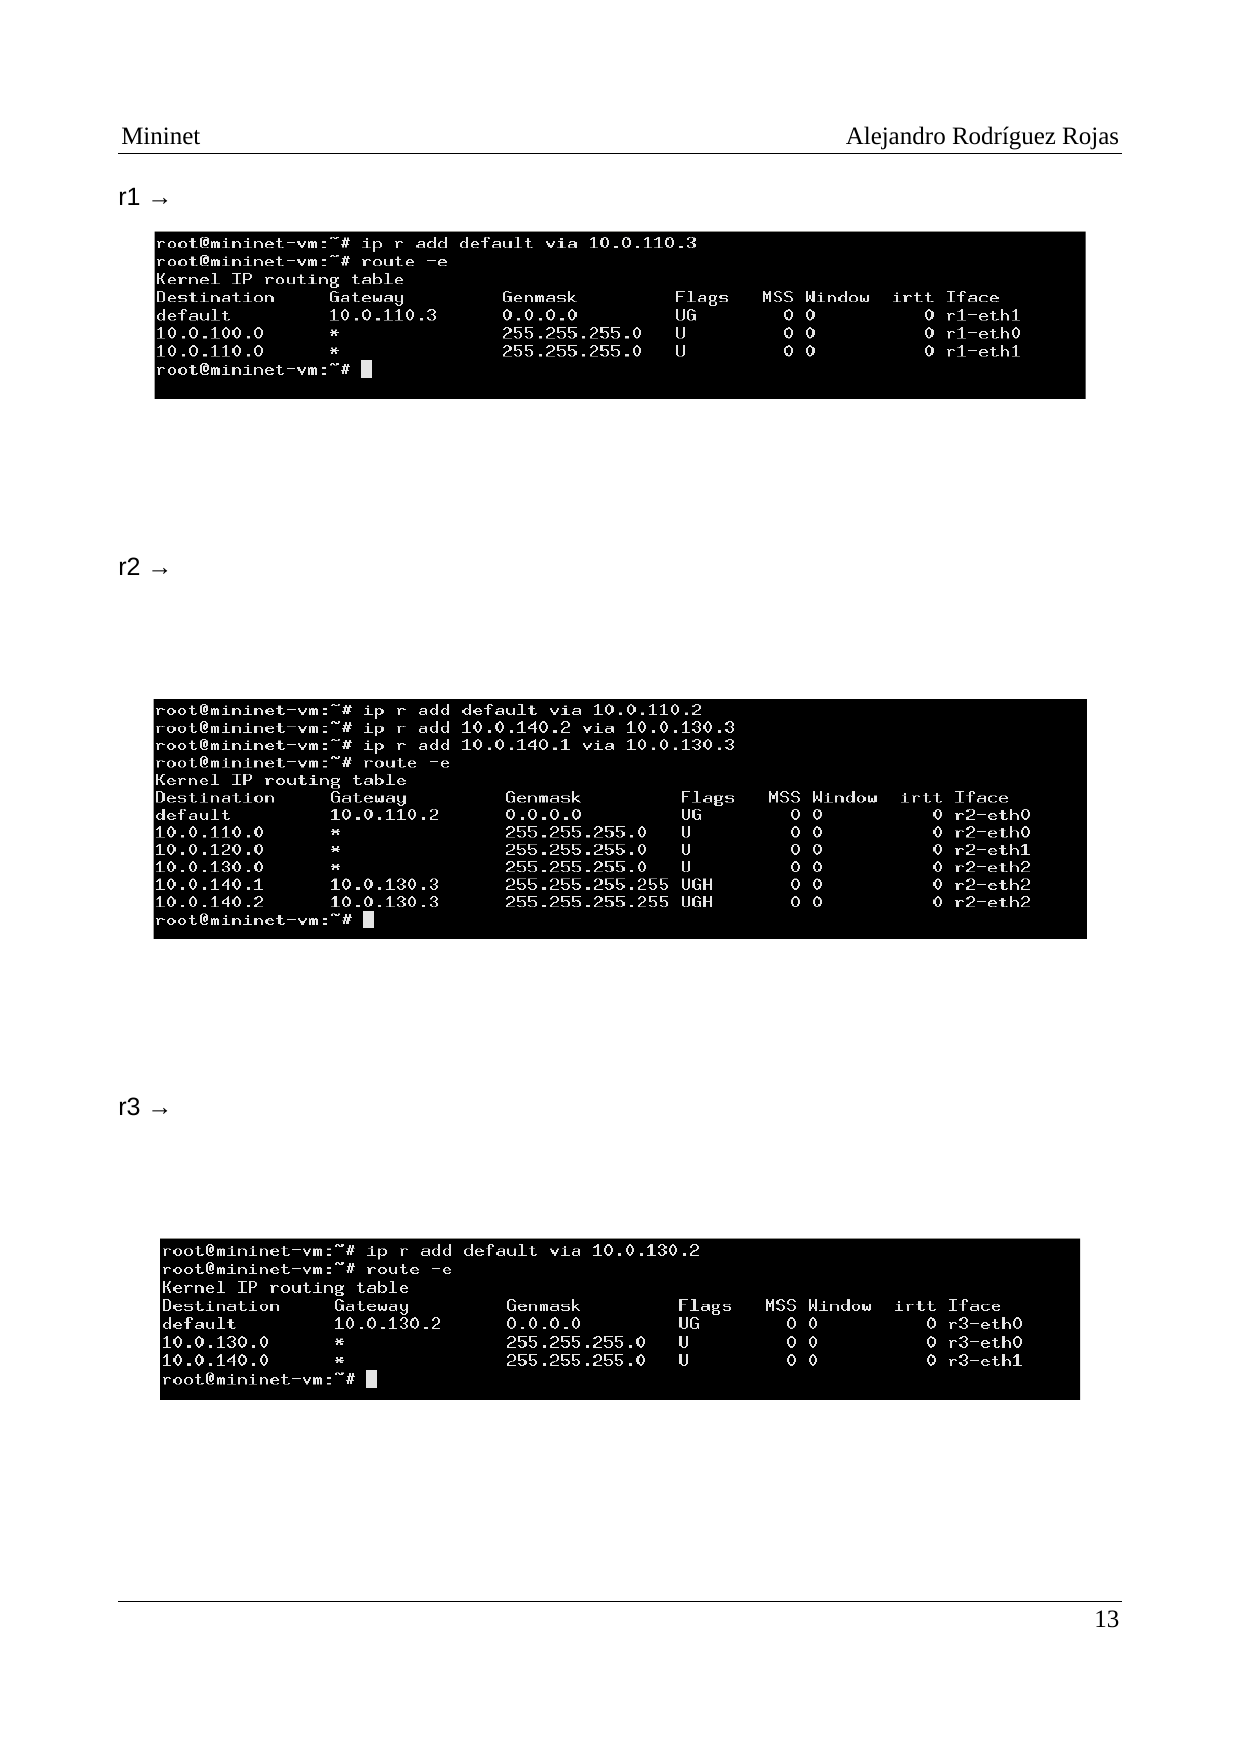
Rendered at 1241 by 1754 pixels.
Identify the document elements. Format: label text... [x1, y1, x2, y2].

text r2 → [118, 552, 1122, 581]
picture [160, 1238, 1080, 1270]
picture [154, 231, 1086, 264]
picture [153, 699, 1087, 763]
text r3 → [118, 1092, 1122, 1120]
text r1 → [118, 182, 1122, 211]
